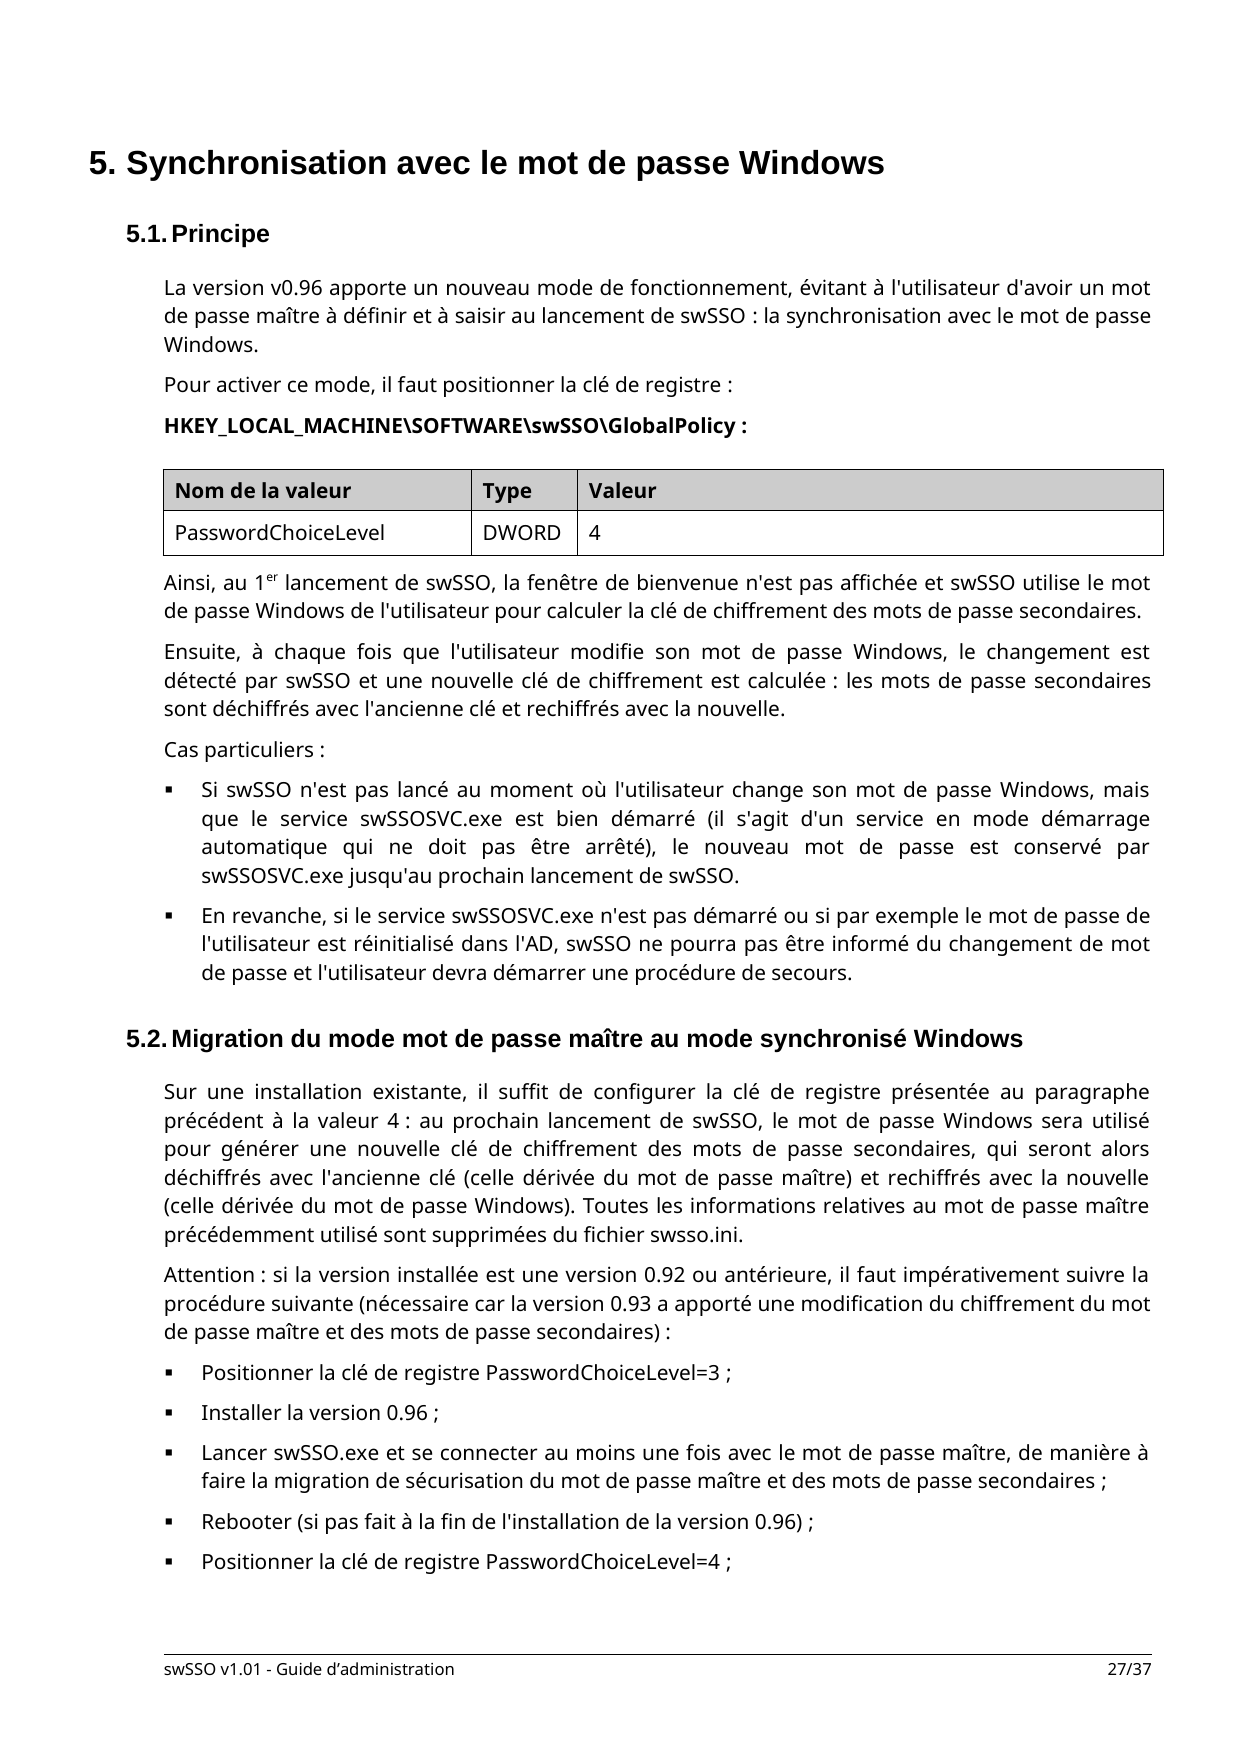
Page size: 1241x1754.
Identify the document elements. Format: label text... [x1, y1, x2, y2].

list En revanche, si le service swSSOSVC.exe n'est pas démarré ou si par exemple le mot de passe de l'utilisateur est réinitialisé dans l'AD, swSSO ne pourra pas être informé du changement de mot de passe et l'utilisateur devra démarrer une procédure de secours. [164, 901, 1152, 986]
list Installer la version 0.96 ; [164, 1398, 1152, 1426]
text Ensuite, à chaque fois que l'utilisateur modifie son mot de passe Windows, le changement est détecté par swSSO et une nouvelle clé de chiffrement est calculée : les mots de passe secondaires sont déchiffrés avec l'ancienne clé et rechiffrés avec la nouvelle. [164, 637, 1152, 723]
list Positionner la clé de registre PasswordChoiceLevel=3 ; [164, 1358, 1152, 1386]
text HKEY_LOCAL_MACHINE\SOFTWARE\swSSO\GlobalPolicy : [164, 412, 1152, 440]
text Pour activer ce mode, il faut positionner la clé de registre : [164, 371, 1152, 399]
text La version v0.96 apporte un nouveau mode de fonctionnement, évitant à l'utilisateur d'avoir un mot de passe maître à définir et à saisir au lancement de swSSO : la synchronisation avec le mot de passe Windows. [164, 273, 1152, 358]
table_cell PasswordChoiceLevel [164, 511, 471, 554]
list Positionner la clé de registre PasswordChoiceLevel=4 ; [164, 1547, 1152, 1575]
subtitle Principe [126, 219, 1152, 248]
table_header Valeur [578, 470, 1163, 510]
subtitle Migration du mode mot de passe maître au mode synchronisé Windows [126, 1024, 1152, 1052]
subtitle Synchronisation avec le mot de passe Windows [89, 143, 1152, 182]
text Sur une installation existante, il suffit de configurer la clé de registre présentée au paragraphe précédent à la valeur 4 : au prochain lancement de swSSO, le mot de passe Windows sera utilisé pour générer une nouvelle clé de chiffrement des mots de passe secondaires, qui seront alors déchiffrés avec l'ancienne clé (celle dérivée du mot de passe maître) et rechiffrés avec la nouvelle (celle dérivée du mot de passe Windows). Toutes les informations relatives au mot de passe maître précédemment utilisé sont supprimées du fichier swsso.ini. [164, 1077, 1152, 1248]
list Si swSSO n'est pas lancé au moment où l'utilisateur change son mot de passe Windows, mais que le service swSSOSVC.exe est bien démarré (il s'agit d'un service en mode démarrage automatique qui ne doit pas être arrêté), le nouveau mot de passe est conservé par swSSOSVC.exe jusqu'au prochain lancement de swSSO. [164, 775, 1152, 889]
text Attention : si la version installée est une version 0.92 ou antérieure, il faut impérativement suivre la procédure suivante (nécessaire car la version 0.93 a apporté une modification du chiffrement du mot de passe maître et des mots de passe secondaires) : [164, 1261, 1152, 1346]
table_header Type [472, 470, 577, 510]
text Cas particuliers : [164, 735, 1152, 764]
text Ainsi, au 1er lancement de swSSO, la fenêtre de bienvenue n'est pas affichée et swSSO utilise le mot de passe Windows de l'utilisateur pour calculer la clé de chiffrement des mots de passe secondaires. [164, 568, 1152, 625]
table_cell 4 [578, 511, 1163, 554]
list Rebooter (si pas fait à la fin de l'installation de la version 0.96) ; [164, 1507, 1152, 1535]
table_header Nom de la valeur [164, 470, 471, 510]
list Lancer swSSO.exe et se connecter au moins une fois avec le mot de passe maître, de manière à faire la migration de sécurisation du mot de passe maître et des mots de passe secondaires ; [164, 1438, 1152, 1495]
table_cell DWORD [472, 511, 577, 554]
